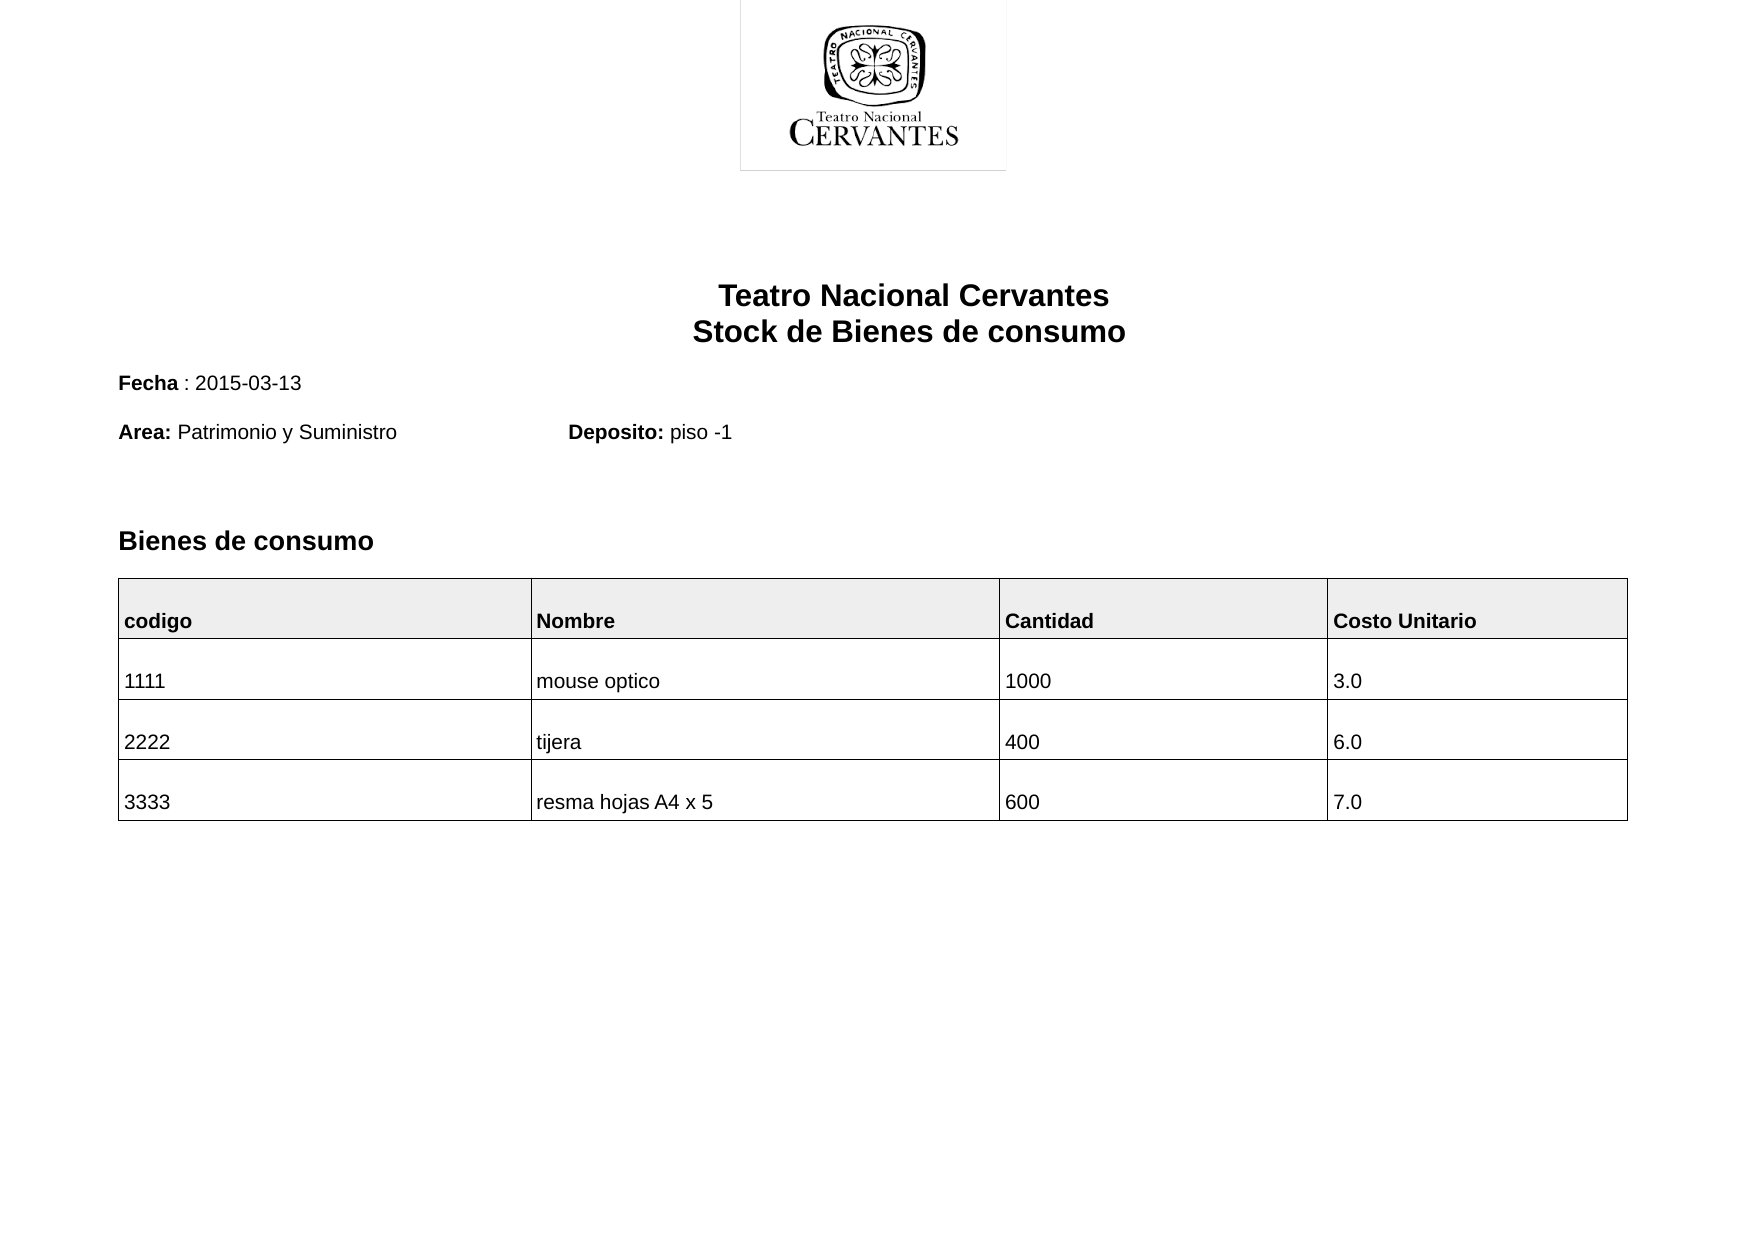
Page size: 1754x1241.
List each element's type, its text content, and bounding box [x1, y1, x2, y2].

table_cell 6.0 [1328, 700, 1627, 759]
table_cell 3.0 [1328, 639, 1627, 699]
table_cell mouse optico [532, 639, 999, 699]
table_cell 3333 [119, 760, 531, 820]
text Fecha : 2015-03-13 [118, 371, 1636, 395]
table_cell 1000 [1000, 639, 1327, 699]
table_header Nombre [532, 579, 999, 638]
table_cell resma hojas A4 x 5 [532, 760, 999, 820]
table_cell 600 [1000, 760, 1327, 820]
text Teatro Nacional Cervantes [118, 277, 1636, 313]
picture [740, 0, 1007, 171]
table_cell tijera [532, 700, 999, 759]
table_header Costo Unitario [1328, 579, 1627, 638]
text Bienes de consumo [118, 525, 1636, 556]
text Area: Patrimonio y Suministro Deposito: piso -1 [118, 420, 1636, 444]
table_header Cantidad [1000, 579, 1327, 638]
table_cell 7.0 [1328, 760, 1627, 820]
table_cell 2222 [119, 700, 531, 759]
table_header codigo [119, 579, 531, 638]
text Stock de Bienes de consumo [118, 313, 1636, 349]
table_cell 1111 [119, 639, 531, 699]
table_cell 400 [1000, 700, 1327, 759]
